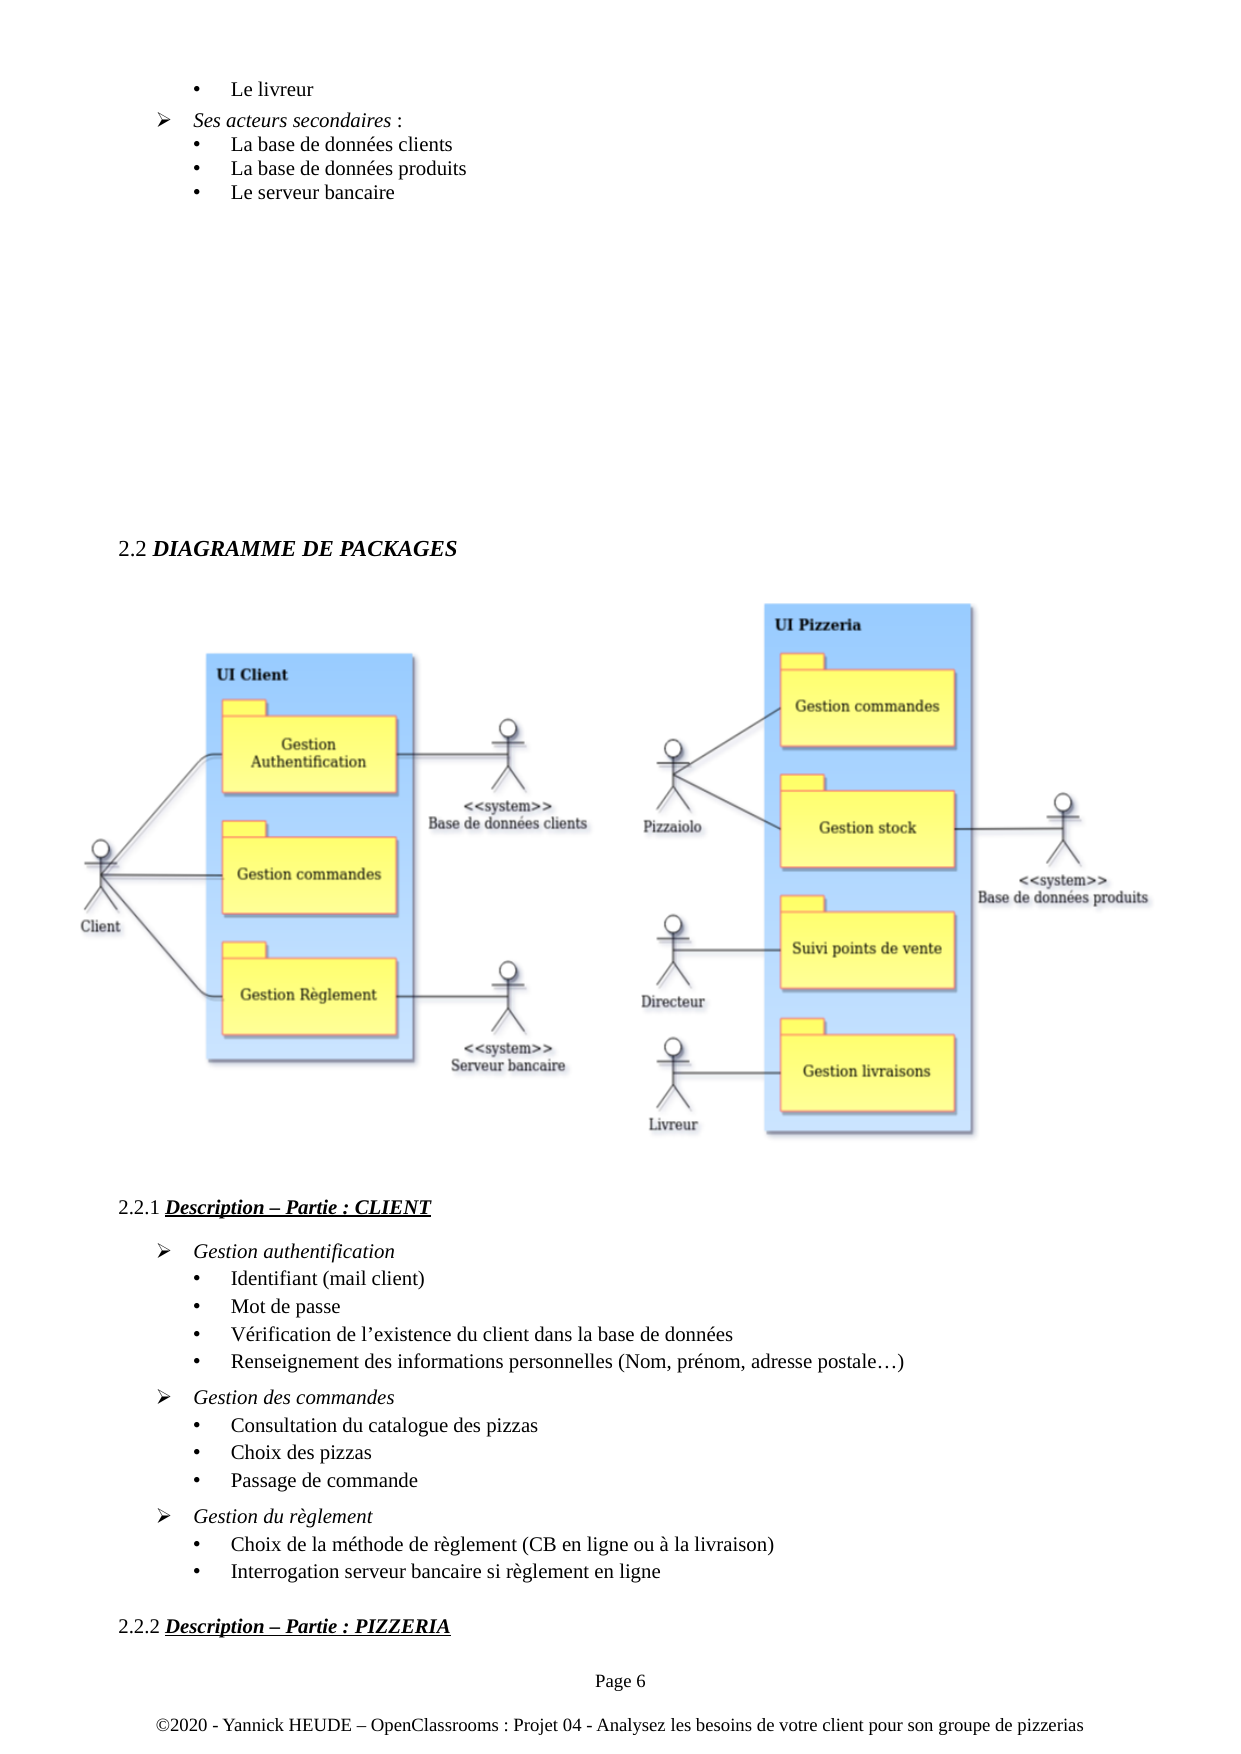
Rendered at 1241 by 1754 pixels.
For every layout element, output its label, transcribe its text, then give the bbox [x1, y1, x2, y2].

list Consultation du catalogue des pizzas [193, 1413, 1122, 1437]
text 2.2 DIAGRAMME DE PACKAGES [118, 535, 1122, 561]
list Le livreur [193, 77, 1122, 101]
list Identifiant (mail client) [193, 1266, 1122, 1290]
text 2.2.2 Description – Partie : PIZZERIA [118, 1614, 1122, 1638]
list La base de données produits [193, 156, 1122, 180]
list Gestion authentification [156, 1239, 1122, 1263]
list Mot de passe [193, 1294, 1122, 1318]
list Renseignement des informations personnelles (Nom, prénom, adresse postale…) [193, 1349, 1122, 1373]
text 2.2.1 Description – Partie : CLIENT [118, 1195, 1122, 1219]
list Vérification de l’existence du client dans la base de données [193, 1322, 1122, 1346]
list Ses acteurs secondaires : [156, 108, 1122, 132]
list Choix de la méthode de règlement (CB en ligne ou à la livraison) [193, 1531, 1122, 1556]
list Passage de commande [193, 1468, 1122, 1492]
list Interrogation serveur bancaire si règlement en ligne [193, 1559, 1122, 1583]
picture [59, 580, 1182, 1171]
list Le serveur bancaire [193, 180, 1122, 204]
list Gestion des commandes [156, 1385, 1122, 1409]
list Choix des pizzas [193, 1440, 1122, 1464]
list La base de données clients [193, 132, 1122, 156]
list Gestion du règlement [156, 1504, 1122, 1528]
